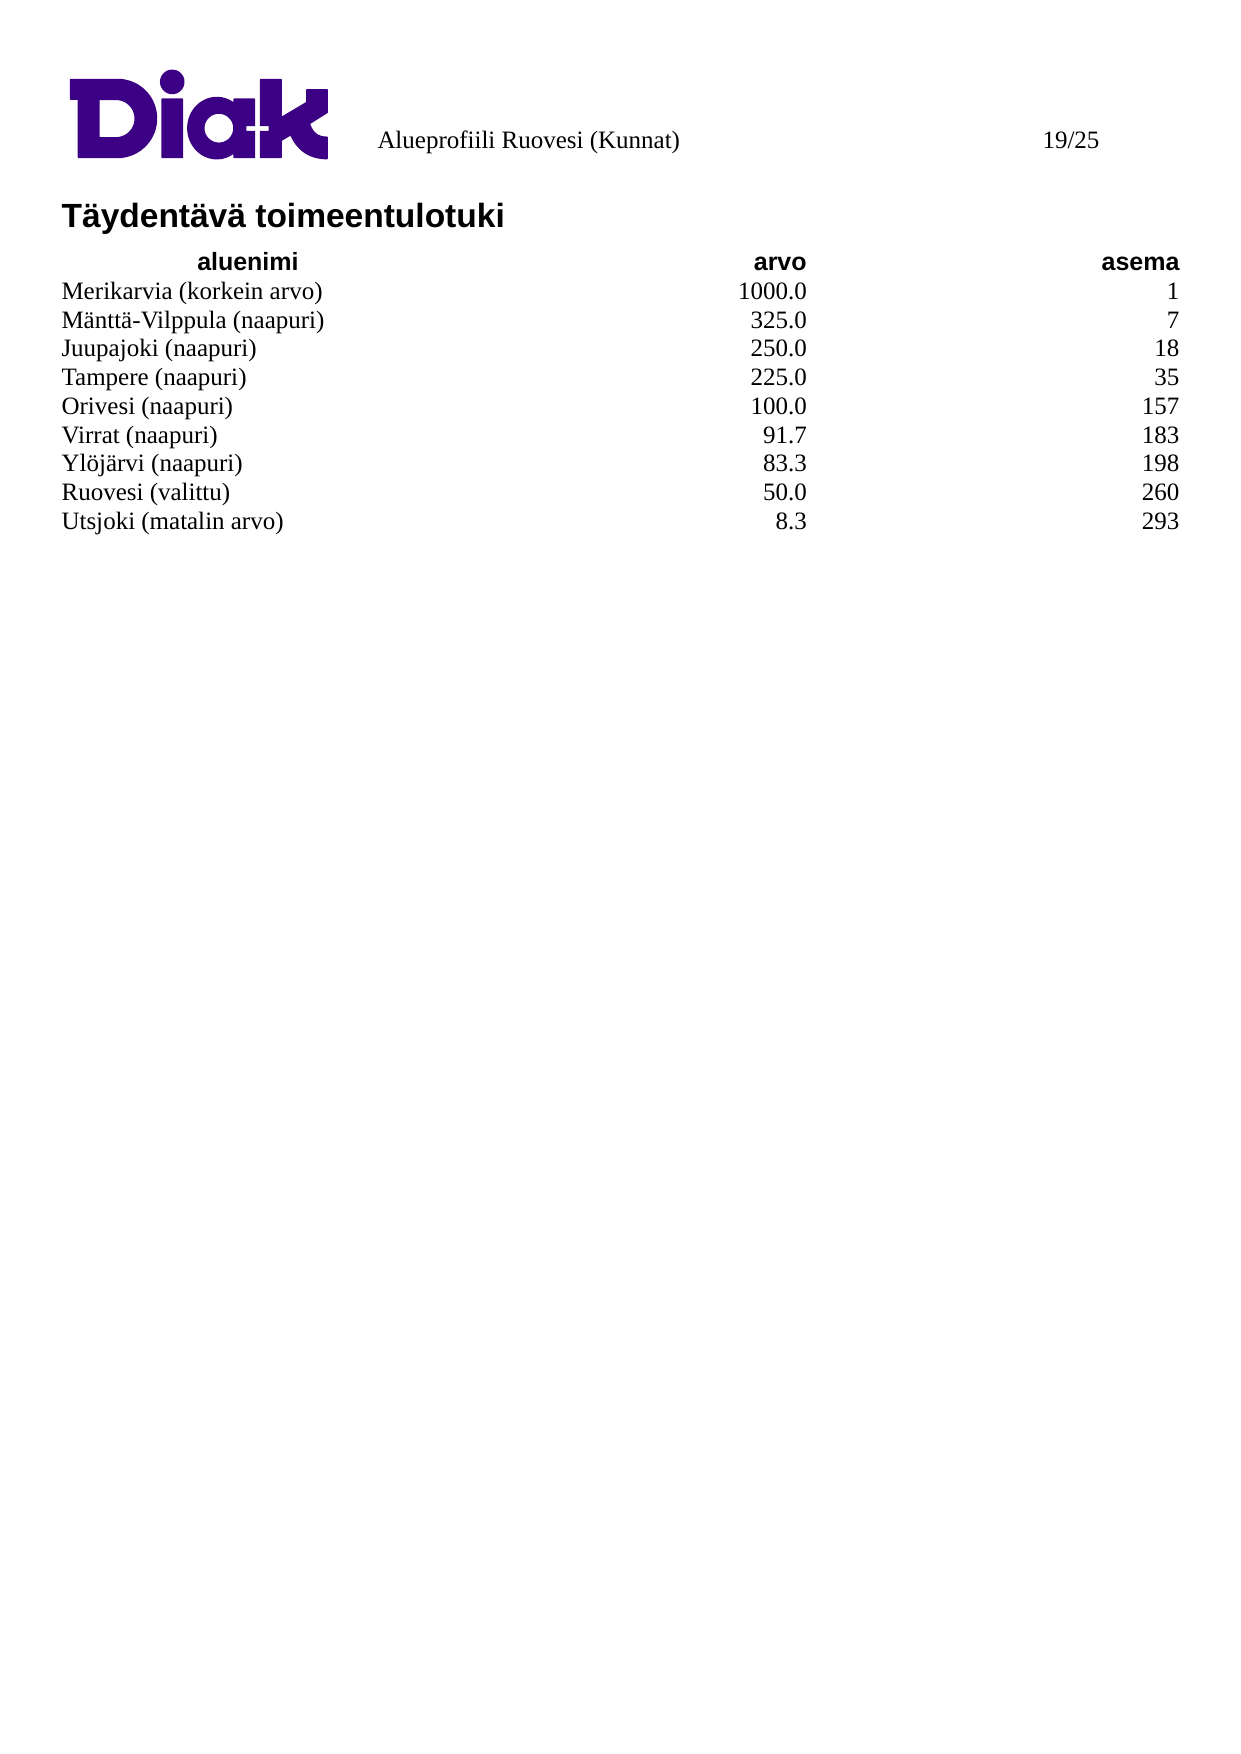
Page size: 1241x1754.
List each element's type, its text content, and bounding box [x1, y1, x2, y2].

table_cell Ruovesi (valittu) [61, 477, 434, 506]
table_cell 7 [806, 305, 1179, 333]
table_cell Juupajoki (naapuri) [61, 334, 434, 362]
table_cell 35 [806, 362, 1179, 391]
table_header arvo [434, 247, 806, 276]
table_cell 293 [806, 506, 1179, 535]
table_cell Ylöjärvi (naapuri) [61, 449, 434, 477]
table_cell Virrat (naapuri) [61, 420, 434, 448]
subtitle Täydentävä toimeentulotuki [61, 196, 1179, 235]
table_cell 183 [806, 420, 1179, 448]
table_cell Merikarvia (korkein arvo) [61, 276, 434, 305]
table_cell Utsjoki (matalin arvo) [61, 506, 434, 535]
table_cell 83.3 [434, 449, 806, 477]
table_cell 1000.0 [434, 276, 806, 305]
table_cell 100.0 [434, 391, 806, 420]
table_cell 325.0 [434, 305, 806, 333]
table_cell 198 [806, 449, 1179, 477]
table_header asema [806, 247, 1179, 276]
table_cell 225.0 [434, 362, 806, 391]
table_cell 250.0 [434, 334, 806, 362]
table_cell Tampere (naapuri) [61, 362, 434, 391]
table_header aluenimi [61, 247, 434, 276]
table_cell 260 [806, 477, 1179, 506]
table_cell 50.0 [434, 477, 806, 506]
table_cell 157 [806, 391, 1179, 420]
table_cell Mänttä-Vilppula (naapuri) [61, 305, 434, 333]
table_cell 18 [806, 334, 1179, 362]
table_cell 1 [806, 276, 1179, 305]
table_cell 91.7 [434, 420, 806, 448]
table_cell Orivesi (naapuri) [61, 391, 434, 420]
table_cell 8.3 [434, 506, 806, 535]
